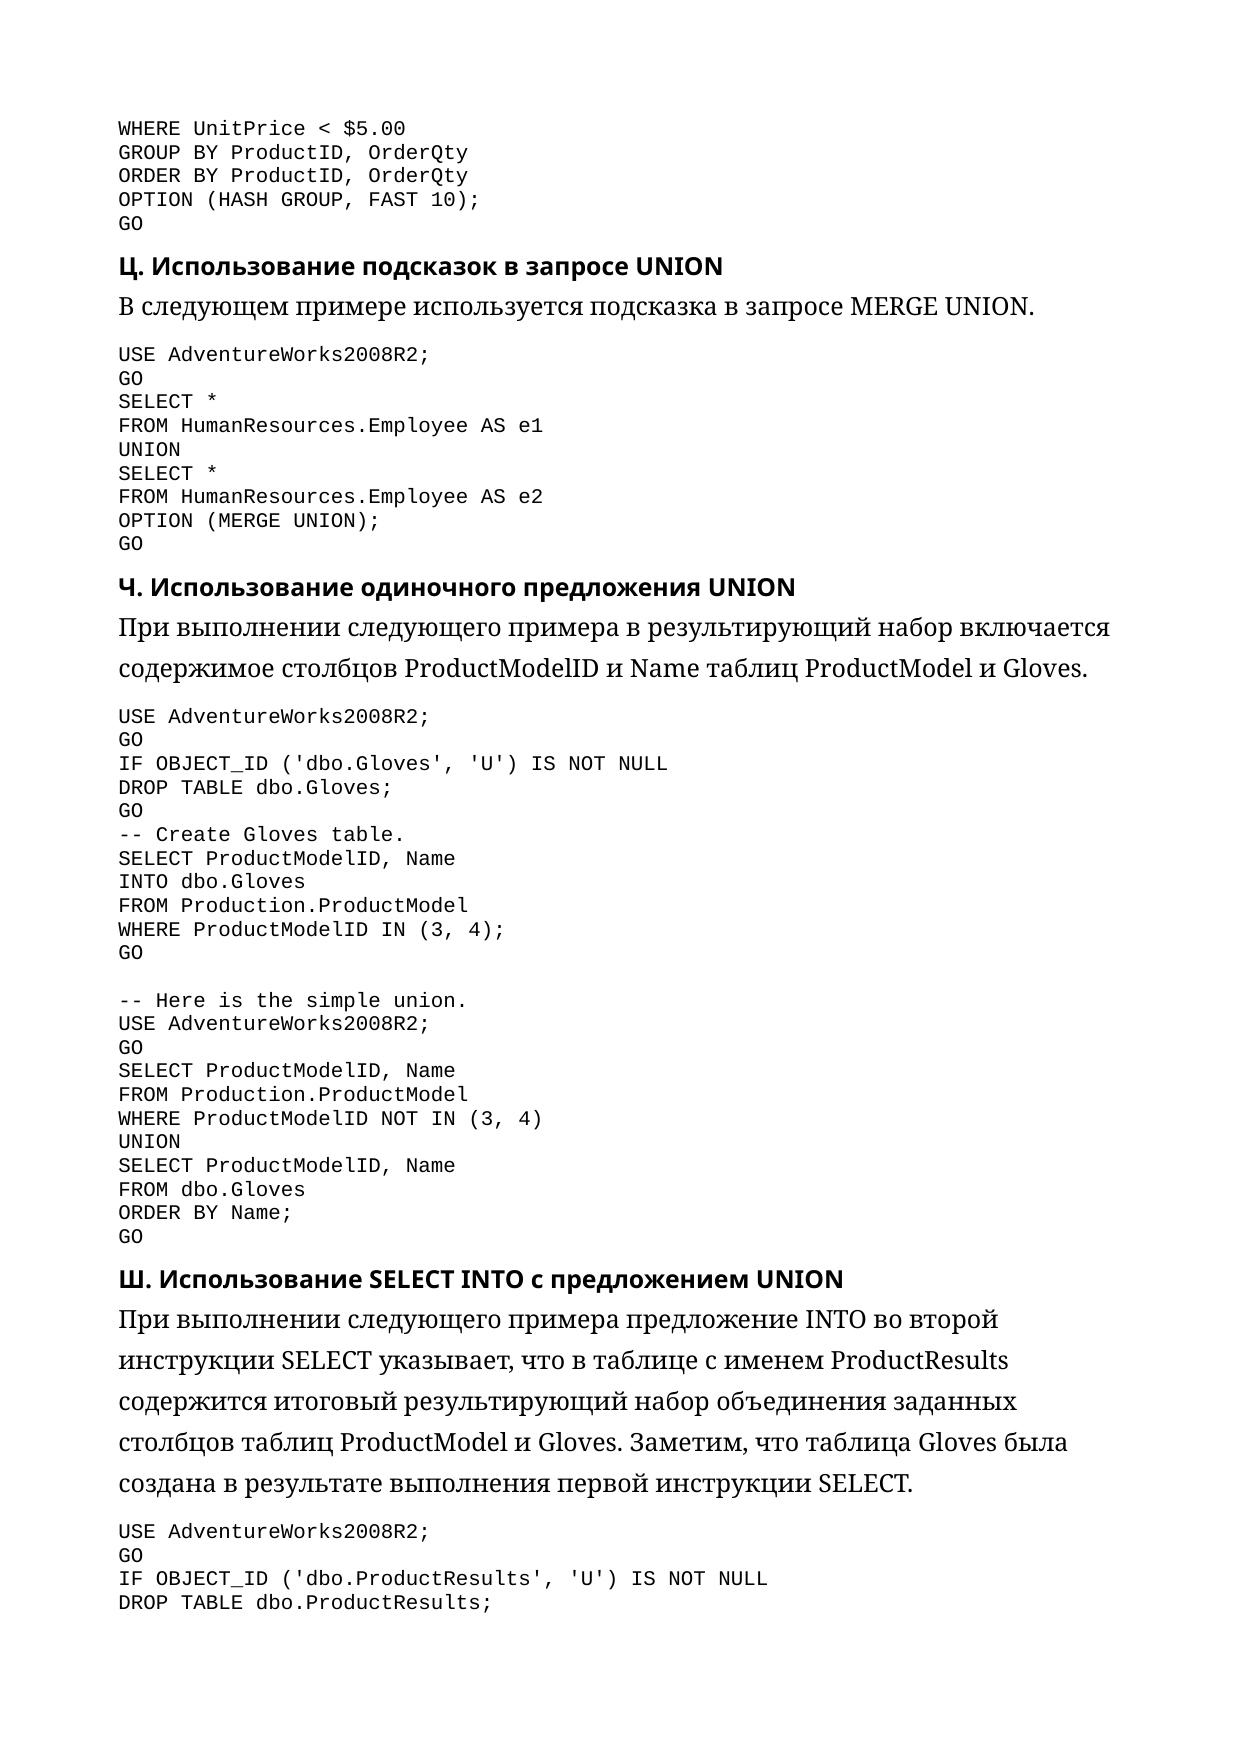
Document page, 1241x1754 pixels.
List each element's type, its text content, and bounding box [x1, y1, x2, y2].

text WHERE ProductModelID IN (3, 4); [118, 919, 1122, 942]
subtitle Ш. Использование SELECT INTO с предложением UNION [118, 1262, 1122, 1296]
text GO [118, 1544, 1122, 1568]
text -- Here is the simple union. [118, 989, 1122, 1013]
text FROM HumanResources.Employee AS e2 [118, 486, 1122, 510]
text При выполнении следующего примера в результирующий набор включается содержимое столбцов ProductModelID и Name таблиц ProductModel и Gloves. [118, 609, 1122, 684]
text FROM dbo.Gloves [118, 1179, 1122, 1202]
text FROM HumanResources.Employee AS e1 [118, 415, 1122, 439]
text GO [118, 800, 1122, 824]
text DROP TABLE dbo.Gloves; [118, 777, 1122, 800]
text GO [118, 1037, 1122, 1061]
text FROM Production.ProductModel [118, 895, 1122, 919]
text USE AdventureWorks2008R2; [118, 706, 1122, 729]
text UNION [118, 1131, 1122, 1155]
text В следующем примере используется подсказка в запросе MERGE UNION. [118, 289, 1122, 323]
text IF OBJECT_ID ('dbo.ProductResults', 'U') IS NOT NULL [118, 1568, 1122, 1592]
text USE AdventureWorks2008R2; [118, 1013, 1122, 1037]
text GO [118, 942, 1122, 966]
text GO [118, 729, 1122, 753]
text USE AdventureWorks2008R2; [118, 1521, 1122, 1544]
text IF OBJECT_ID ('dbo.Gloves', 'U') IS NOT NULL [118, 753, 1122, 777]
text SELECT * [118, 462, 1122, 486]
text GO [118, 533, 1122, 557]
text ORDER BY ProductID, OrderQty [118, 165, 1122, 189]
text -- Create Gloves table. [118, 824, 1122, 848]
text WHERE ProductModelID NOT IN (3, 4) [118, 1108, 1122, 1131]
text SELECT ProductModelID, Name [118, 848, 1122, 871]
subtitle Ч. Использование одиночного предложения UNION [118, 569, 1122, 603]
text SELECT ProductModelID, Name [118, 1061, 1122, 1084]
text UNION [118, 439, 1122, 462]
text GROUP BY ProductID, OrderQty [118, 142, 1122, 165]
text GO [118, 213, 1122, 236]
text При выполнении следующего примера предложение INTO во второй инструкции SELECT указывает, что в таблице с именем ProductResults содержится итоговый результирующий набор объединения заданных столбцов таблиц ProductModel и Gloves. Заметим, что таблица Gloves была создана в результате выполнения первой инструкции SELECT. [118, 1302, 1122, 1499]
text ORDER BY Name; [118, 1202, 1122, 1226]
text SELECT ProductModelID, Name [118, 1155, 1122, 1179]
text WHERE UnitPrice < $5.00 [118, 118, 1122, 142]
text USE AdventureWorks2008R2; [118, 344, 1122, 368]
text GO [118, 368, 1122, 392]
text DROP TABLE dbo.ProductResults; [118, 1592, 1122, 1616]
text OPTION (HASH GROUP, FAST 10); [118, 189, 1122, 213]
text INTO dbo.Gloves [118, 871, 1122, 895]
text FROM Production.ProductModel [118, 1084, 1122, 1108]
subtitle Ц. Использование подсказок в запросе UNION [118, 249, 1122, 283]
text OPTION (MERGE UNION); [118, 510, 1122, 533]
text GO [118, 1226, 1122, 1250]
text SELECT * [118, 392, 1122, 415]
